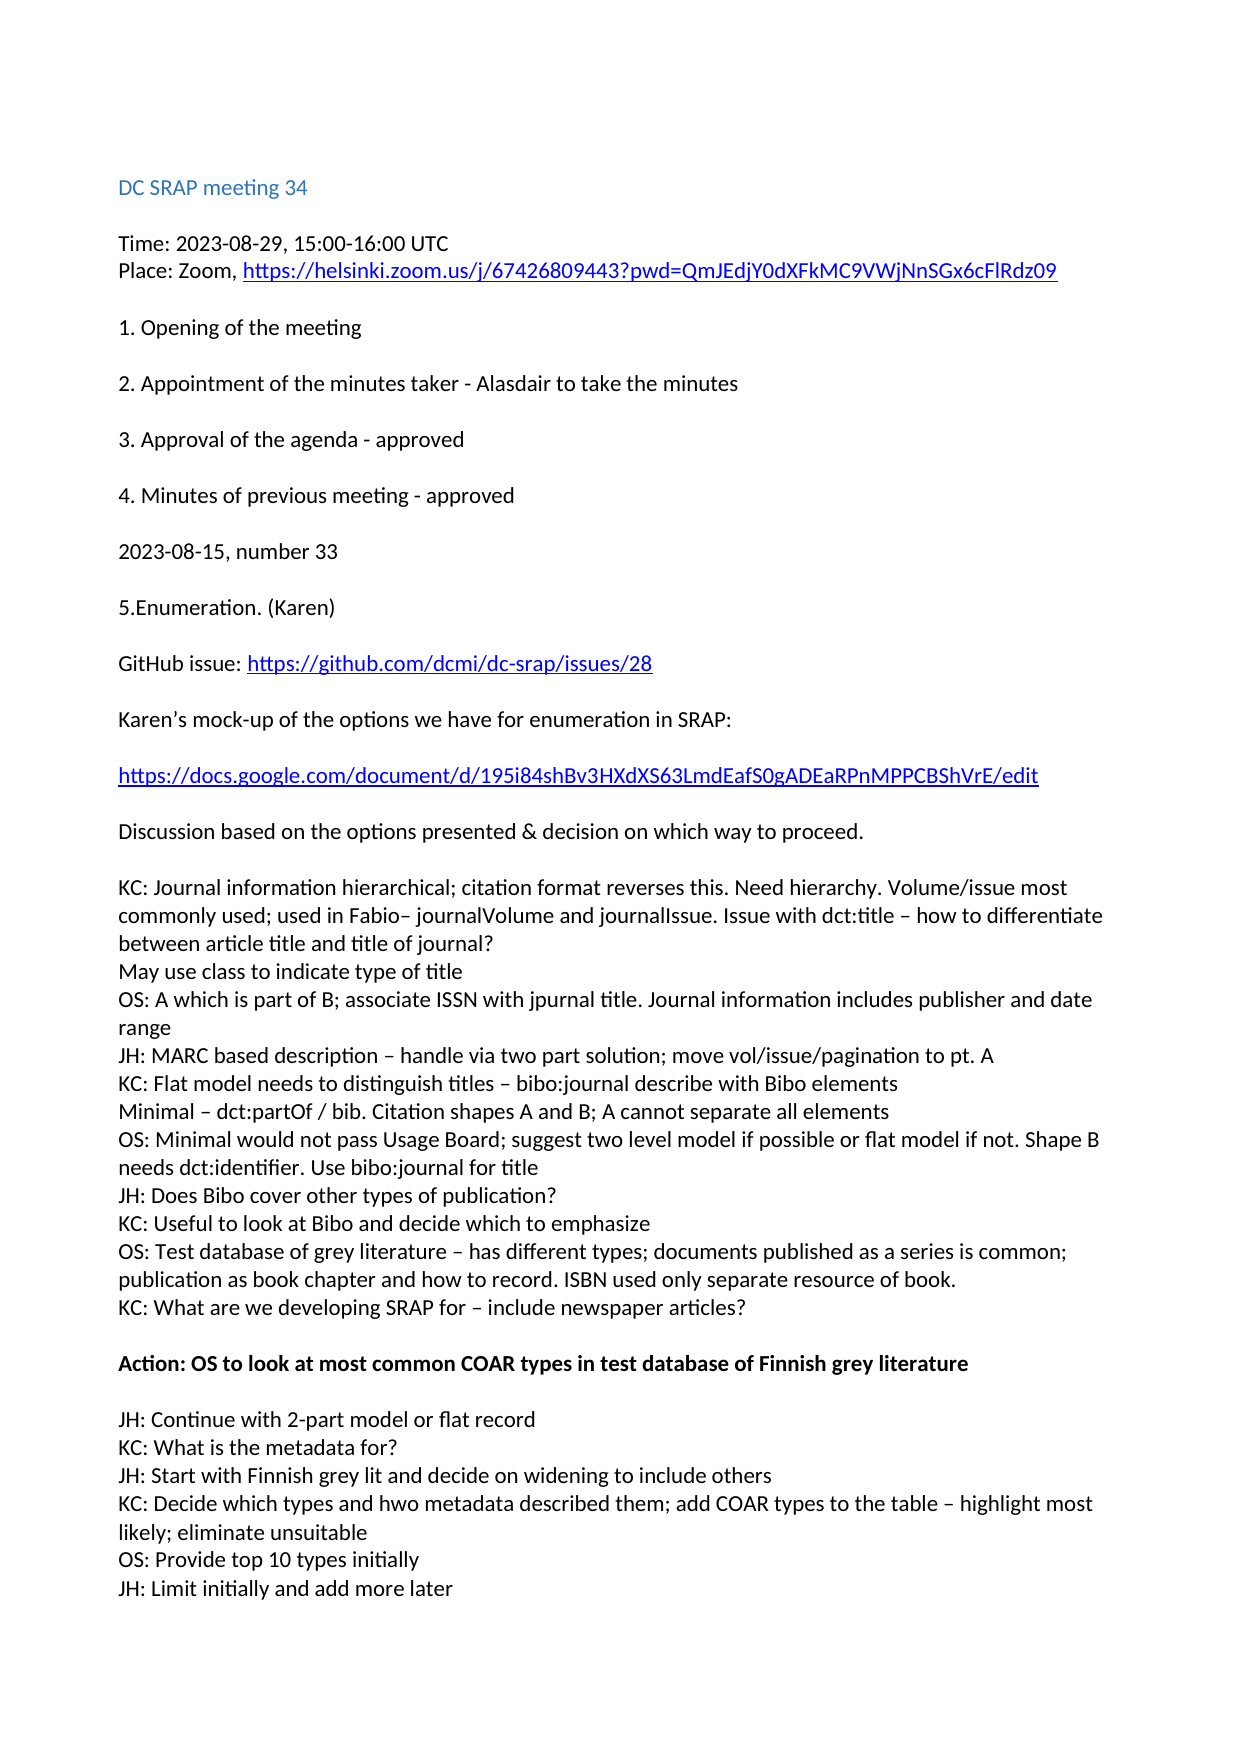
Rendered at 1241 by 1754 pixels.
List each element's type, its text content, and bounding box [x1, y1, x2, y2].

text JH: Start with Finnish grey lit and decide on widening to include others [118, 1462, 1122, 1489]
text OS: Provide top 10 types initially [118, 1546, 1122, 1574]
text Discussion based on the options presented & decision on which way to proceed. [118, 817, 1122, 845]
text JH: Limit initially and add more later [118, 1574, 1122, 1602]
text Time: 2023-08-29, 15:00-16:00 UTC [118, 229, 1122, 257]
text https://docs.google.com/document/d/195i84shBv3HXdXS63LmdEafS0gADEaRPnMPPCBShVrE/edit [118, 761, 1122, 789]
text JH: MARC based description – handle via two part solution; move vol/issue/pagination to pt. A [118, 1041, 1122, 1069]
text GitHub issue: https://github.com/dcmi/dc-srap/issues/28 [118, 649, 1122, 677]
text KC: Journal information hierarchical; citation format reverses this. Need hierarchy. Volume/issue most commonly used; used in Fabio– journalVolume and journalIssue. Issue with dct:title – how to differentiate between article title and title of journal? [118, 873, 1122, 957]
text Action: OS to look at most common COAR types in test database of Finnish grey literature [118, 1349, 1122, 1377]
text May use class to indicate type of title [118, 957, 1122, 985]
text KC: Useful to look at Bibo and decide which to emphasize [118, 1209, 1122, 1237]
text JH: Continue with 2-part model or flat record [118, 1406, 1122, 1433]
text KC: Decide which types and hwo metadata described them; add COAR types to the table – highlight most likely; eliminate unsuitable [118, 1489, 1122, 1546]
text OS: A which is part of B; associate ISSN with jpurnal title. Journal information includes publisher and date range [118, 985, 1122, 1041]
text 3. Approval of the agenda - approved [118, 425, 1122, 453]
text Minimal – dct:partOf / bib. Citation shapes A and B; A cannot separate all elements [118, 1097, 1122, 1125]
text 2. Appointment of the minutes taker - Alasdair to take the minutes [118, 369, 1122, 397]
text JH: Does Bibo cover other types of publication? [118, 1181, 1122, 1209]
text Place: Zoom, https://helsinki.zoom.us/j/67426809443?pwd=QmJEdjY0dXFkMC9VWjNnSGx6cFlRdz09 [118, 257, 1122, 285]
text 5.Enumeration. (Karen) [118, 593, 1122, 621]
text 2023-08-15, number 33 [118, 537, 1122, 565]
text OS: Test database of grey literature – has different types; documents published as a series is common; publication as book chapter and how to record. ISBN used only separate resource of book. [118, 1237, 1122, 1293]
text KC: What is the metadata for? [118, 1433, 1122, 1462]
subtitle DC SRAP meeting 34 [118, 173, 1122, 201]
text 1. Opening of the meeting [118, 313, 1122, 341]
text Karen’s mock-up of the options we have for enumeration in SRAP: [118, 705, 1122, 733]
text KC: What are we developing SRAP for – include newspaper articles? [118, 1293, 1122, 1321]
text OS: Minimal would not pass Usage Board; suggest two level model if possible or flat model if not. Shape B needs dct:identifier. Use bibo:journal for title [118, 1125, 1122, 1181]
text KC: Flat model needs to distinguish titles – bibo:journal describe with Bibo elements [118, 1069, 1122, 1097]
text 4. Minutes of previous meeting - approved [118, 481, 1122, 509]
